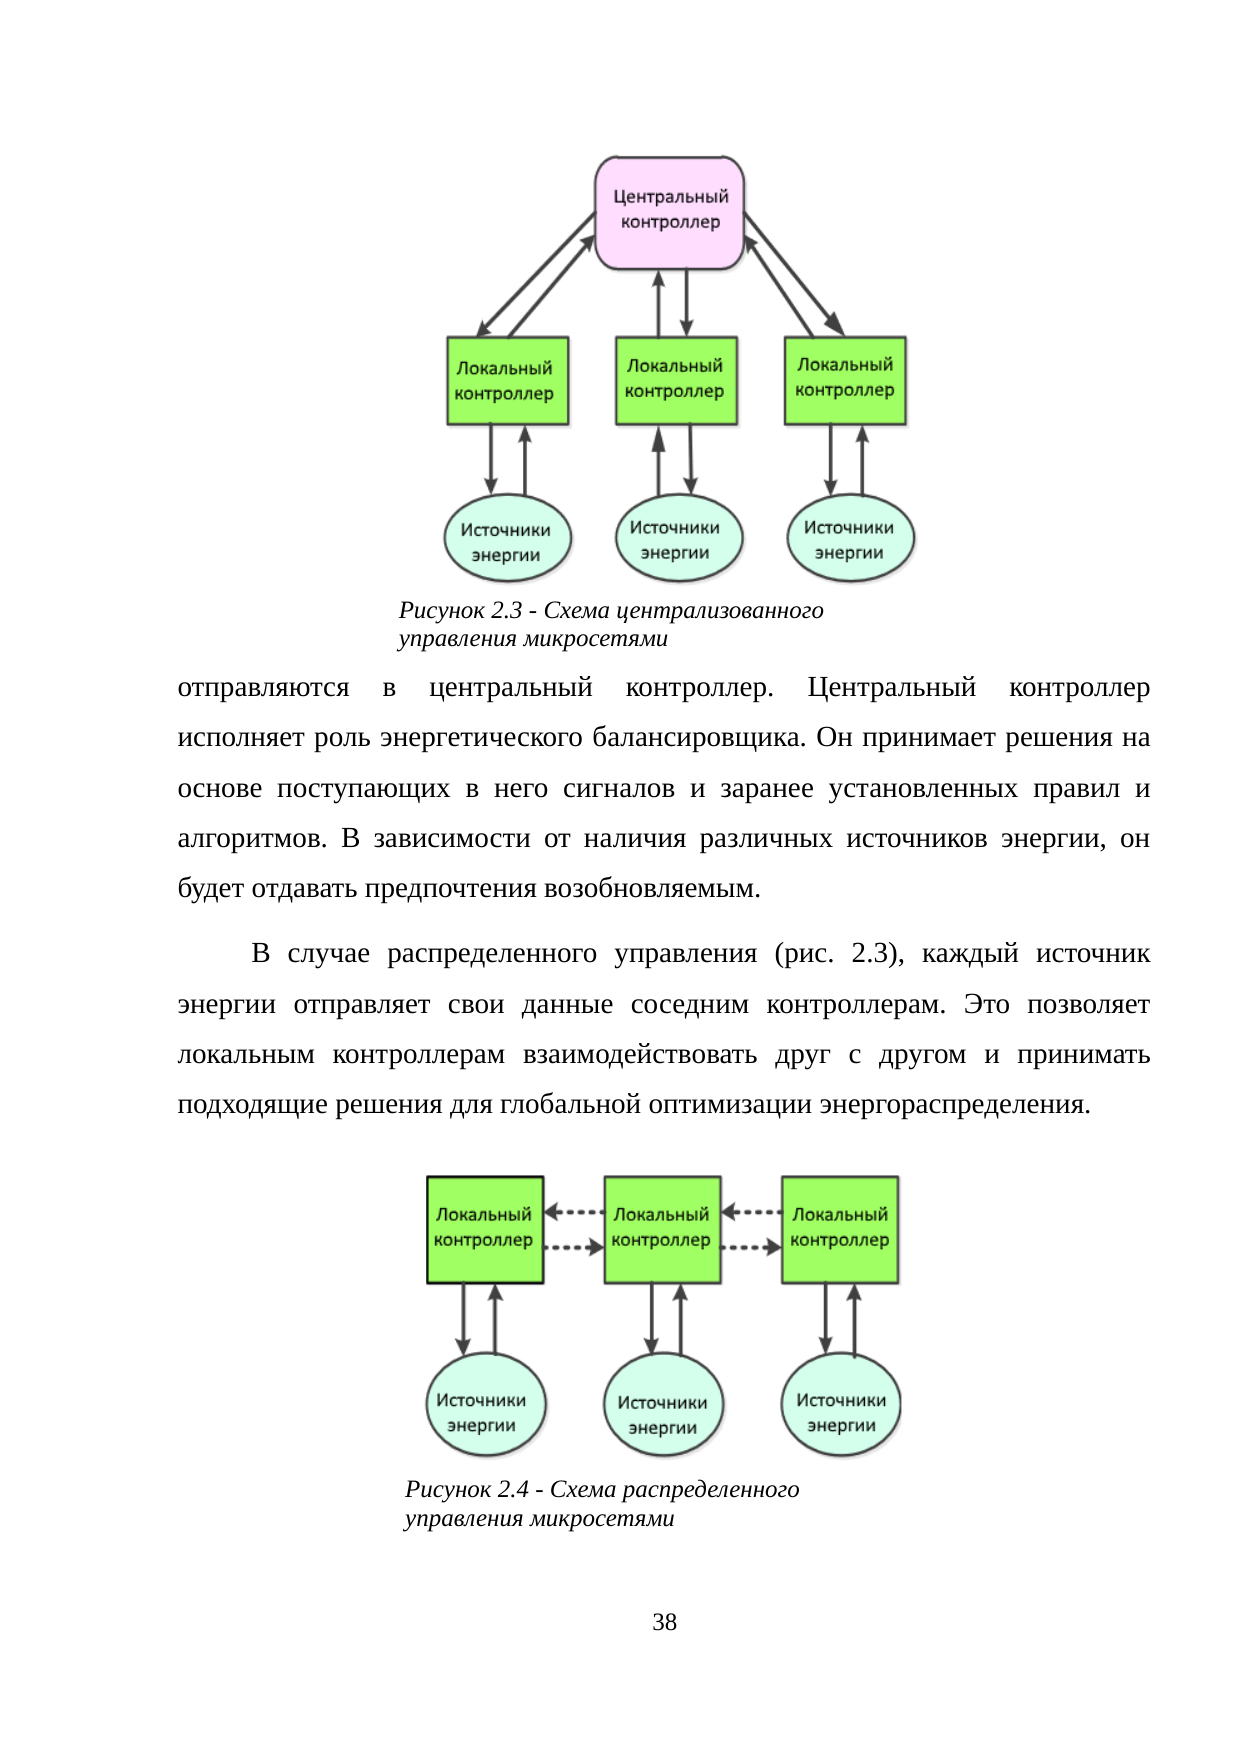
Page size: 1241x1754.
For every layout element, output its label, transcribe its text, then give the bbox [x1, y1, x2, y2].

text Рисунок 2.4 - Схема распределенного управления микросетями [405, 1469, 924, 1532]
picture [398, 130, 938, 590]
text В случае распределенного управления (рис. 2.3), каждый источник энергии отправляет свои данные соседним контроллерам. Это позволяет локальным контроллерам взаимодействовать друг с другом и принимать подходящие решения для глобальной оптимизации энергораспределения. [177, 935, 1152, 1120]
picture [405, 1163, 924, 1469]
text Рисунок 2.3 - Схема централизованного управления микросетями [398, 590, 937, 652]
text отправляются в центральный контроллер. Центральный контроллер исполняет роль энергетического балансировщика. Он принимает решения на основе поступающих в него сигналов и заранее установленных правил и алгоритмов. В зависимости от наличия различных источников энергии, он будет отдавать предпочтения возобновляемым. [177, 118, 1152, 904]
